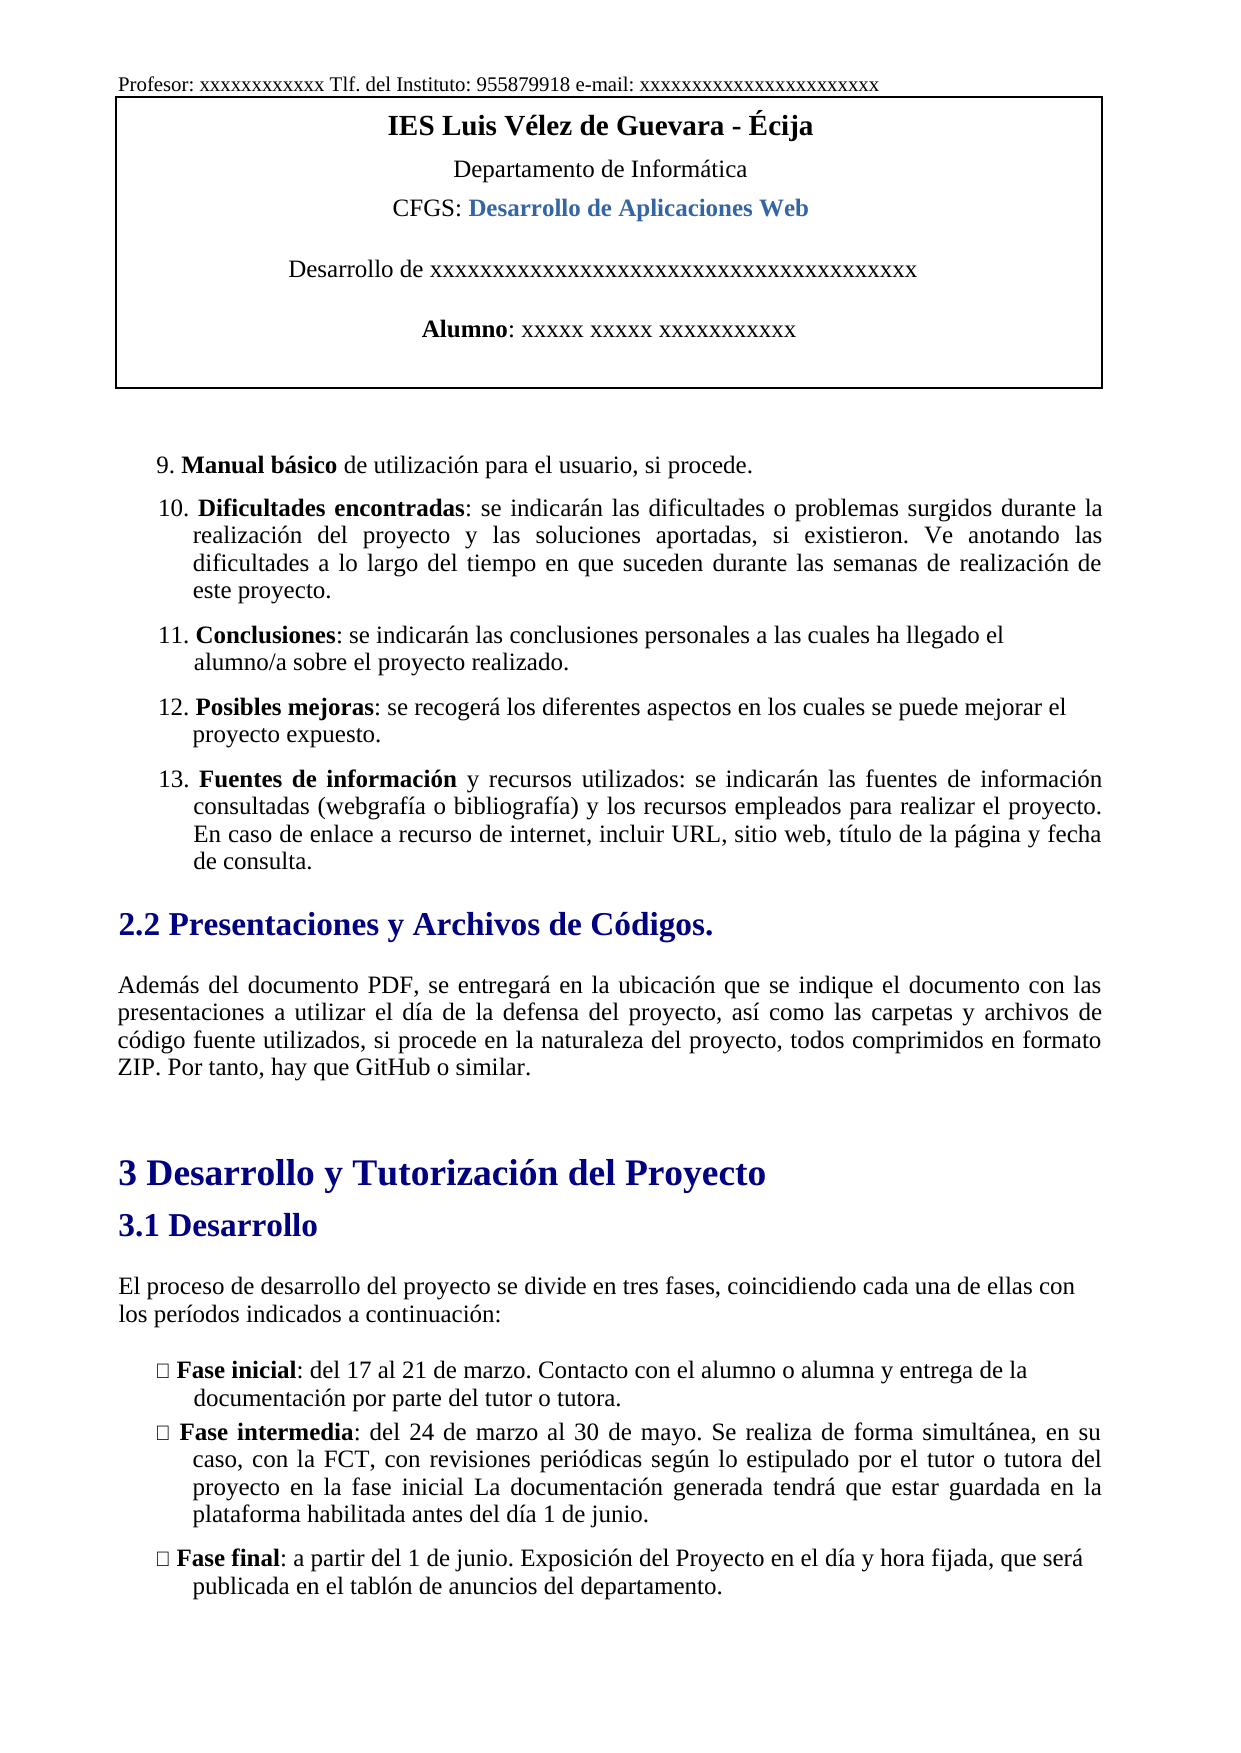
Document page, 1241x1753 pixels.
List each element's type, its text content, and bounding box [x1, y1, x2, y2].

text  Fase inicial: del 17 al 21 de marzo. Contacto con el alumno o alumna y entrega de la documentación por parte del tutor o tutora. [155, 1357, 1102, 1412]
text 12. Posibles mejoras: se recogerá los diferentes aspectos en los cuales se puede mejorar el proyecto expuesto. [158, 693, 1103, 748]
text  Fase intermedia: del 24 de marzo al 30 de mayo. Se realiza de forma simultánea, en su caso, con la FCT, con revisiones periódicas según lo estipulado por el tutor o tutora del proyecto en la fase inicial La documentación generada tendrá que estar guardada en la plataforma habilitada antes del día 1 de junio. [155, 1418, 1103, 1528]
text 11. Conclusiones: se indicarán las conclusiones personales a las cuales ha llegado el alumno/a sobre el proyecto realizado. [158, 621, 1103, 676]
text Profesor: xxxxxxxxxxxx Tlf. del Instituto: 955879918 e-mail: xxxxxxxxxxxxxxxxxxxxxxx [118, 73, 1092, 96]
text 9. Manual básico de utilización para el usuario, si procede. [156, 450, 1103, 478]
text 3 Desarrollo y Tutorización del Proyecto [118, 1150, 1103, 1193]
text 2.2 Presentaciones y Archivos de Códigos. [118, 904, 1103, 942]
table_header IES Luis Vélez de Guevara - Écija Departamento de Informática CFGS: Desarrollo de Aplicaciones Web Desarrollo de xxxxxxxxxxxxxxxxxxxxxxxxxxxxxxxxxxxxxxx Alumno: xxxxx xxxxx xxxxxxxxxxx [117, 98, 1101, 387]
text  Fase final: a partir del 1 de junio. Exposición del Proyecto en el día y hora fijada, que será publicada en el tablón de anuncios del departamento. [155, 1545, 1103, 1600]
text 10. Dificultades encontradas: se indicarán las dificultades o problemas surgidos durante la realización del proyecto y las soluciones aportadas, si existieron. Ve anotando las dificultades a lo largo del tiempo en que suceden durante las semanas de realización de este proyecto. [158, 494, 1103, 604]
text 13. Fuentes de información y recursos utilizados: se indicarán las fuentes de información consultadas (webgrafía o bibliografía) y los recursos empleados para realizar el proyecto. En caso de enlace a recurso de internet, incluir URL, sitio web, título de la página y fecha de consulta. [158, 765, 1103, 875]
text Además del documento PDF, se entregará en la ubicación que se indique el documento con las presentaciones a utilizar el día de la defensa del proyecto, así como las carpetas y archivos de código fuente utilizados, si procede en la naturaleza del proyecto, todos comprimidos en formato ZIP. Por tanto, hay que GitHub o similar. [117, 971, 1103, 1081]
text 3.1 Desarrollo [118, 1205, 1103, 1244]
text El proceso de desarrollo del proyecto se divide en tres fases, coincidiendo cada una de ellas con los períodos indicados a continuación: [118, 1273, 1103, 1328]
